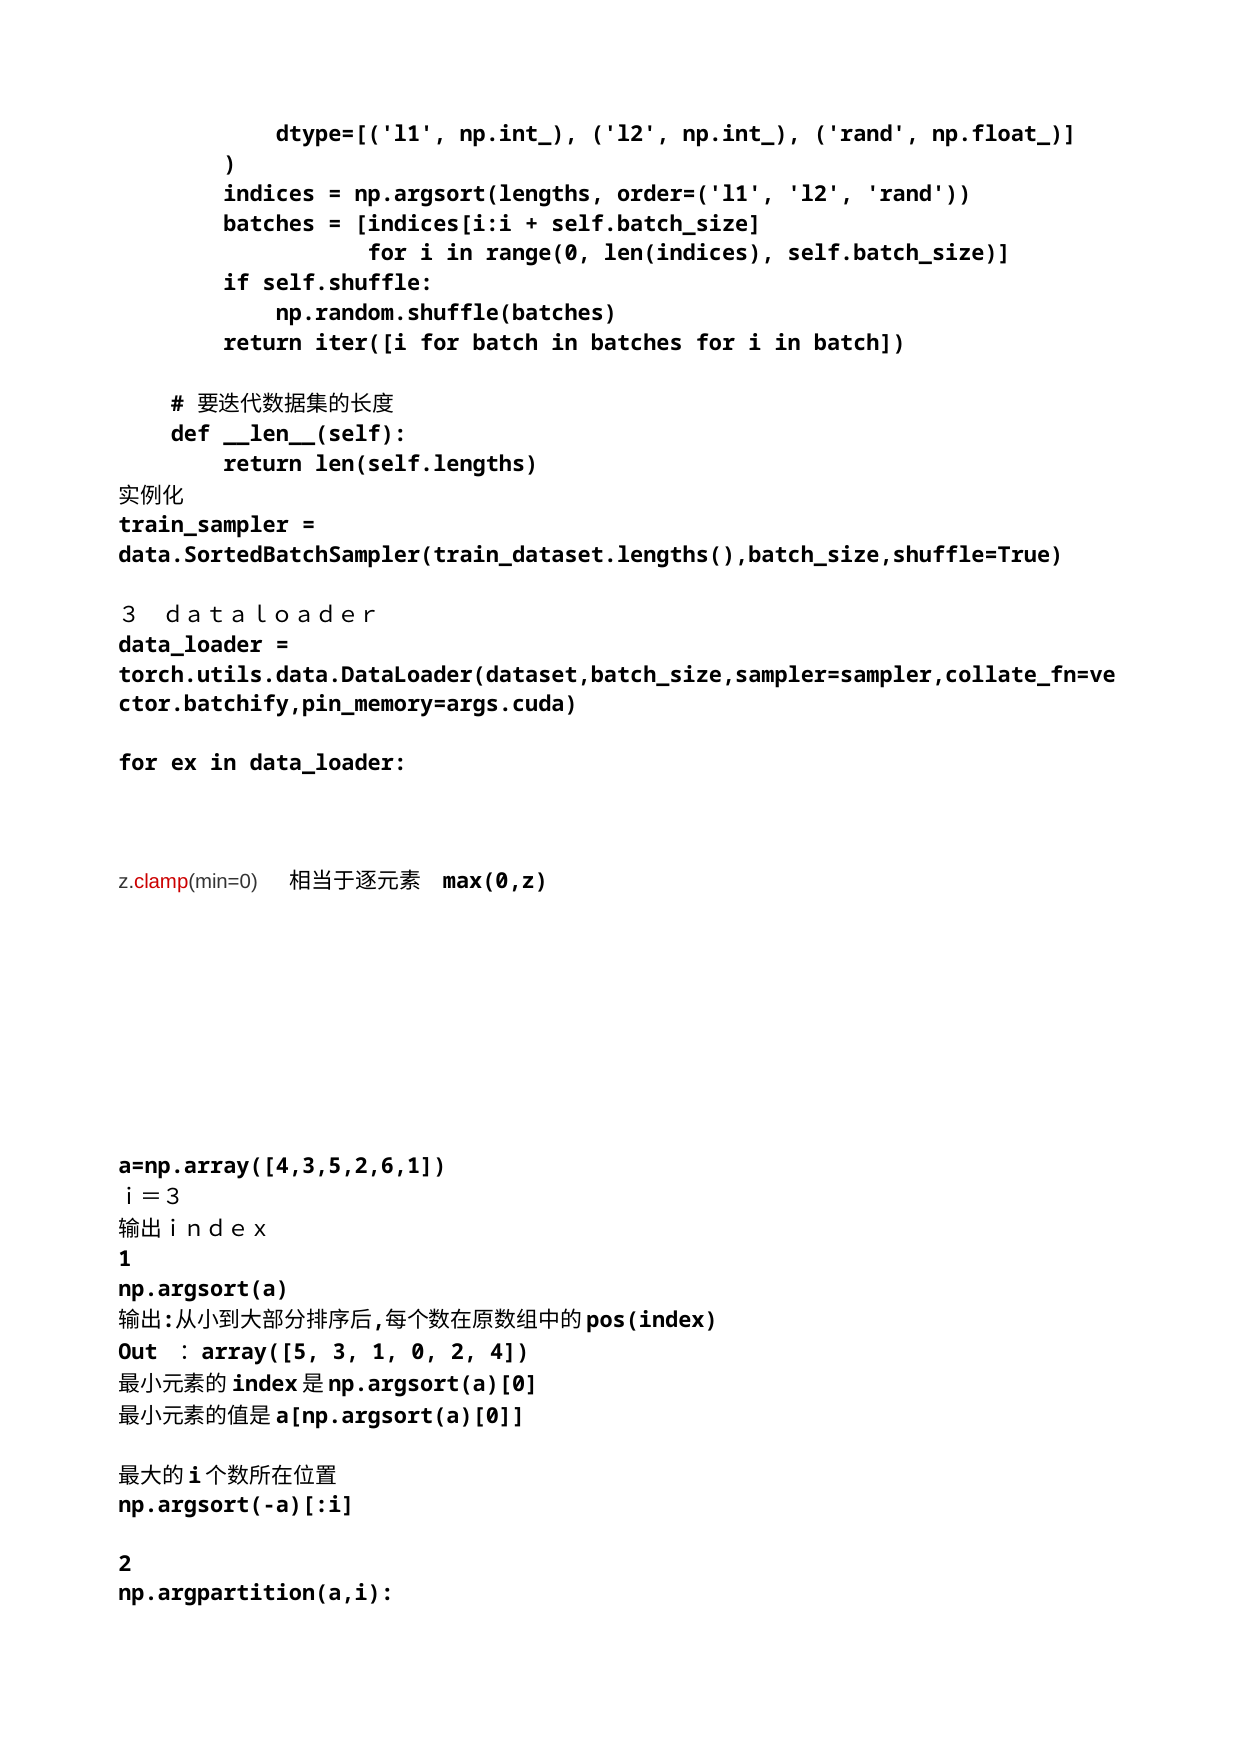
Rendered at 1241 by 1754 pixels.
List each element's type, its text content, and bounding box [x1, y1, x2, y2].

text for i in range(0, len(indices), self.batch_size)] [118, 237, 1122, 267]
text 最大的i个数所在位置 [118, 1458, 1122, 1489]
text 实例化 [118, 478, 1122, 509]
text for ex in data_loader: [118, 747, 1122, 776]
text np.random.shuffle(batches) [118, 297, 1122, 327]
text 2 [118, 1548, 1122, 1577]
text a=np.array([4,3,5,2,6,1]) [118, 1149, 1122, 1179]
text data_loader = torch.utils.data.DataLoader(dataset,batch_size,sampler=sampler,collate_fn=vector.batchify,pin_memory=args.cuda) [118, 629, 1122, 718]
text z.clamp(min=0) 相当于逐元素 max(0,z) [118, 863, 1122, 894]
text batches = [indices[i:i + self.batch_size] [118, 207, 1122, 237]
text 1 [118, 1243, 1122, 1272]
text def __len__(self): [118, 418, 1122, 448]
text ｉ＝３ [118, 1179, 1122, 1211]
text ) [118, 148, 1122, 178]
text train_sampler = data.SortedBatchSampler(train_dataset.lengths(),batch_size,shuffle=True) [118, 509, 1122, 569]
text 最小元素的index是np.argsort(a)[0] [118, 1366, 1122, 1398]
text return len(self.lengths) [118, 448, 1122, 478]
text ３ ｄａｔａｌｏａｄｅｒ [118, 597, 1122, 629]
text 最小元素的值是a[np.argsort(a)[0]] [118, 1398, 1122, 1429]
text if self.shuffle: [118, 267, 1122, 297]
text np.argsort(a) [118, 1272, 1122, 1302]
text Out ：array([5, 3, 1, 0, 2, 4]) [118, 1334, 1122, 1366]
text 输出ｉｎｄｅｘ [118, 1211, 1122, 1243]
text indices = np.argsort(lengths, order=('l1', 'l2', 'rand')) [118, 178, 1122, 207]
text # 要迭代数据集的长度 [118, 386, 1122, 418]
text return iter([i for batch in batches for i in batch]) [118, 327, 1122, 356]
text np.argpartition(a,i): [118, 1577, 1122, 1607]
text 输出:从小到大部分排序后,每个数在原数组中的pos(index) [118, 1302, 1122, 1334]
text dtype=[('l1', np.int_), ('l2', np.int_), ('rand', np.float_)] [118, 118, 1122, 148]
text np.argsort(-a)[:i] [118, 1489, 1122, 1519]
